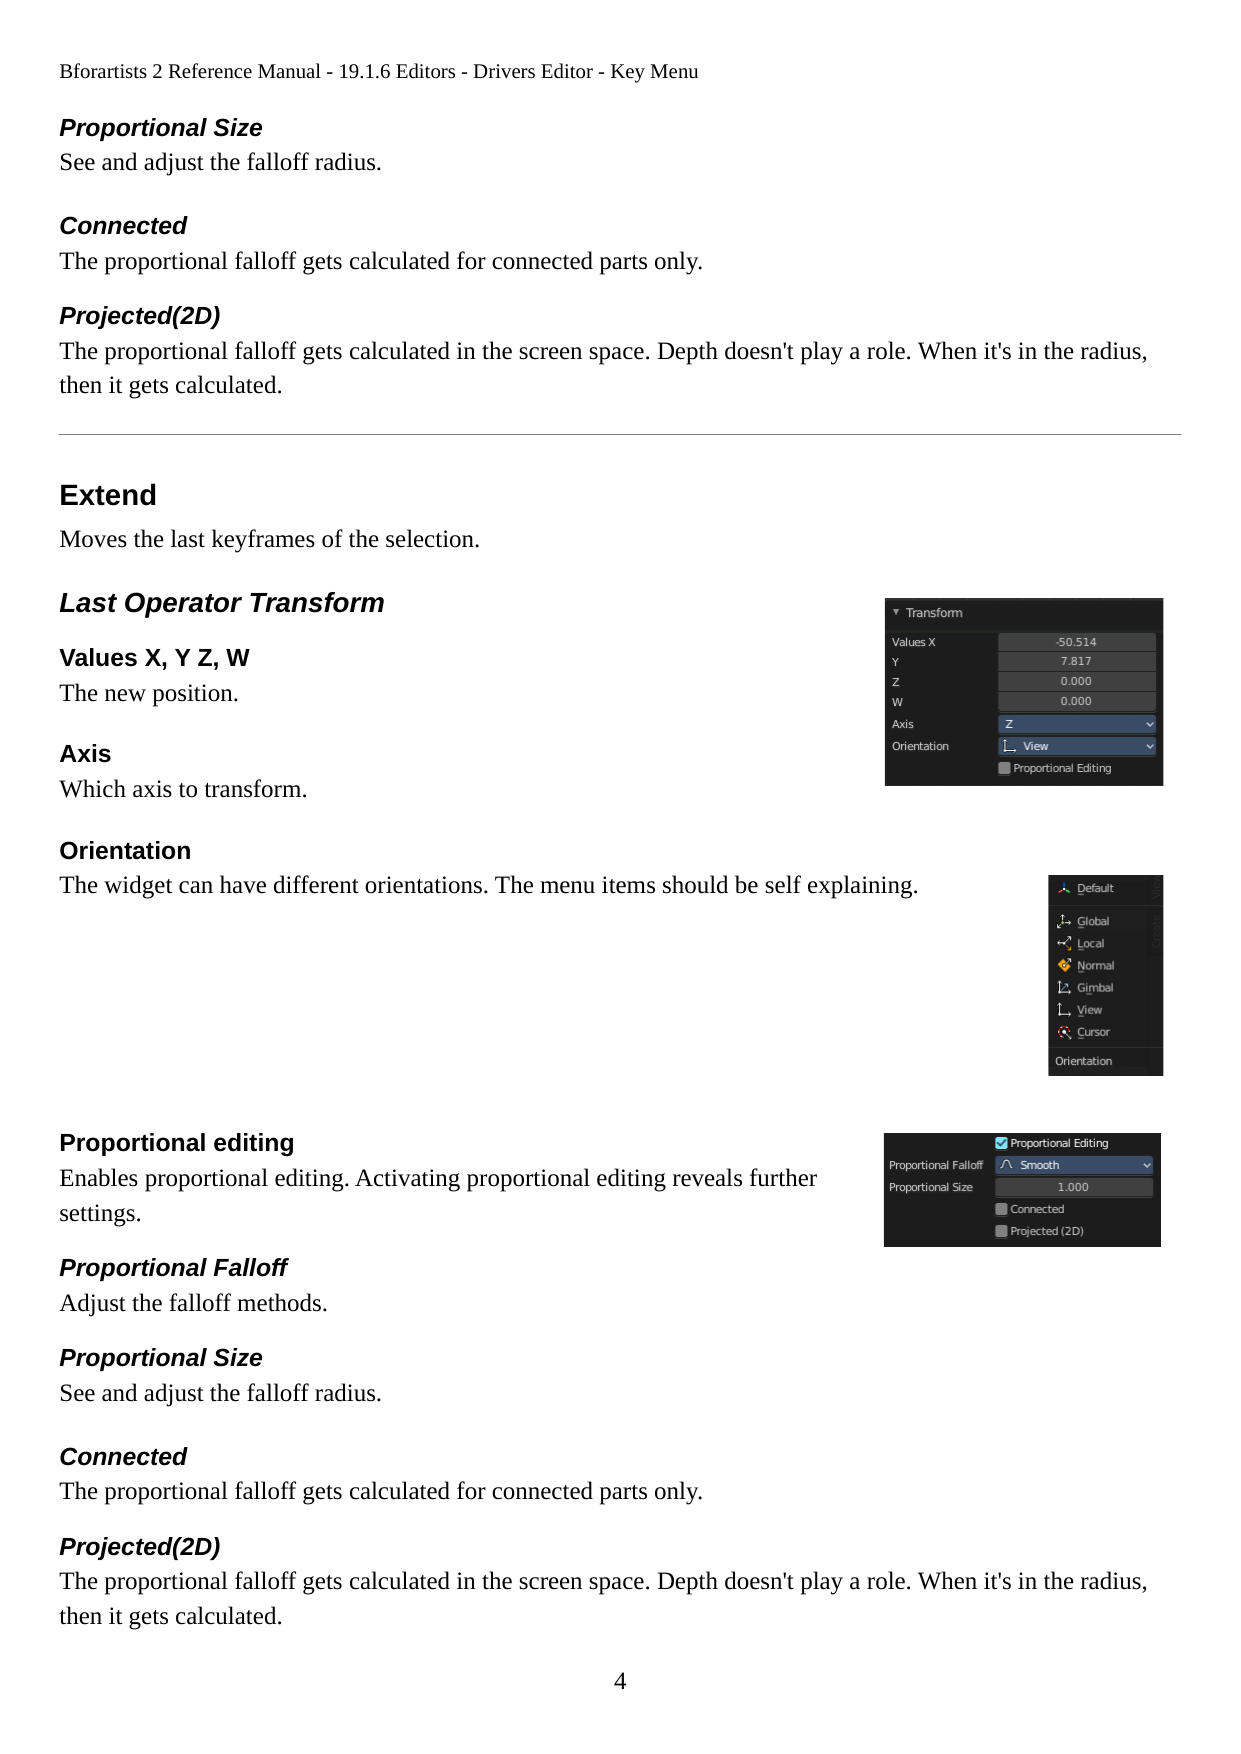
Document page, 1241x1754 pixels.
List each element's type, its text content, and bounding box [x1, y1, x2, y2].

text See and adjust the falloff radius. [59, 147, 1181, 176]
subtitle Proportional editing [59, 1128, 1181, 1157]
subtitle Proportional Size [59, 1343, 1181, 1372]
subtitle Projected(2D) [59, 1532, 1181, 1560]
text Enables proportional editing. Activating proportional editing reveals further settings. [59, 1163, 883, 1226]
text The proportional falloff gets calculated for connected parts only. [59, 1476, 1181, 1505]
text The proportional falloff gets calculated in the screen space. Depth doesn't play a role. When it's in the radius, then it gets calculated. [59, 336, 1181, 399]
subtitle Last Operator Transform [59, 586, 1181, 618]
picture [883, 1133, 1161, 1247]
text The widget can have different orientations. The menu items should be self explaining. [59, 871, 1181, 899]
subtitle [1164, 643, 1181, 672]
subtitle Axis [59, 739, 884, 768]
subtitle Extend [59, 478, 1181, 512]
text The new position. [59, 678, 884, 707]
text [1164, 678, 1181, 707]
subtitle Values X, Y Z, W [59, 643, 884, 672]
text Moves the last keyframes of the selection. [59, 524, 1181, 553]
subtitle Proportional Falloff [59, 1253, 1181, 1281]
text Adjust the falloff methods. [59, 1288, 1181, 1316]
subtitle Orientation [59, 836, 1181, 864]
text The proportional falloff gets calculated for connected parts only. [59, 246, 1181, 275]
picture [1048, 875, 1164, 1076]
subtitle Proportional Size [59, 113, 1181, 141]
subtitle [1164, 739, 1181, 768]
text Which axis to transform. [59, 774, 1181, 803]
text See and adjust the falloff radius. [59, 1378, 1181, 1407]
text The proportional falloff gets calculated in the screen space. Depth doesn't play a role. When it's in the radius, then it gets calculated. [59, 1566, 1181, 1630]
picture [884, 598, 1164, 786]
subtitle Connected [59, 1442, 1181, 1470]
subtitle Projected(2D) [59, 301, 1181, 330]
subtitle Connected [59, 211, 1181, 240]
